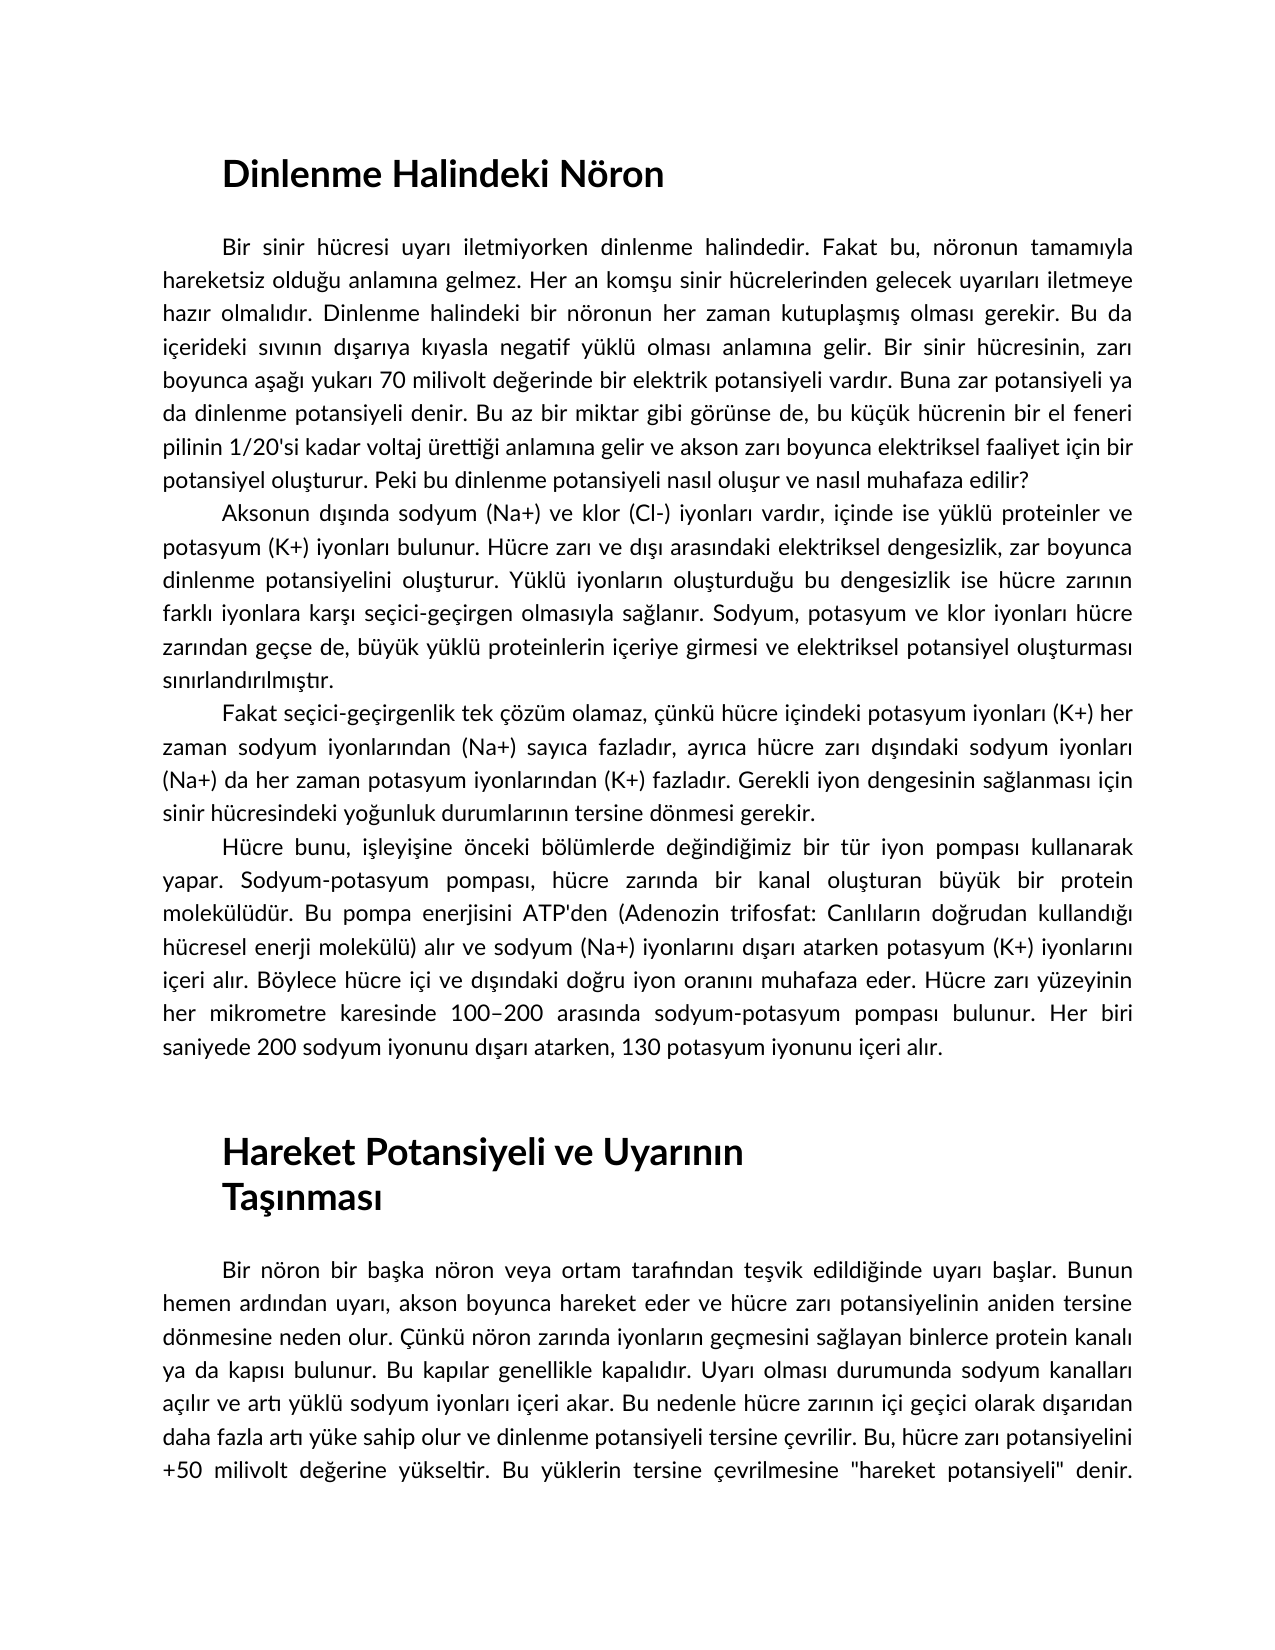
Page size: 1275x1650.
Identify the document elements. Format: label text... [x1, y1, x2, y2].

subtitle Dinlenme Halindeki Nöron [162, 150, 1134, 195]
text Hücre bunu, işleyişine önceki bölümlerde değindiğimiz bir tür iyon pompası kullanarak yapar. Sodyum-potasyum pompası, hücre zarında bir kanal oluşturan büyük bir protein molekülüdür. Bu pompa enerjisini ATP'den (Adenozin trifosfat: Canlıların doğrudan kullandığı hücresel enerji molekülü) alır ve sodyum (Na+) iyonlarını dışarı atarken potasyum (K+) iyonlarını içeri alır. Böylece hücre içi ve dışındaki doğru iyon oranını muhafaza eder. Hücre zarı yüzeyinin her mikrometre karesinde 100–200 arasında sodyum-potasyum pompası bulunur. Her biri saniyede 200 sodyum iyonunu dışarı atarken, 130 potasyum iyonunu içeri alır. [162, 828, 1134, 1062]
text Aksonun dışında sodyum (Na+) ve klor (Cl-) iyonları vardır, içinde ise yüklü proteinler ve potasyum (K+) iyonları bulunur. Hücre zarı ve dışı arasındaki elektriksel dengesizlik, zar boyunca dinlenme potansiyelini oluşturur. Yüklü iyonların oluşturduğu bu dengesizlik ise hücre zarının farklı iyonlara karşı seçici-geçirgen olmasıyla sağlanır. Sodyum, potasyum ve klor iyonları hücre zarından geçse de, büyük yüklü proteinlerin içeriye girmesi ve elektriksel potansiyel oluşturması sınırlandırılmıştır. [162, 495, 1134, 695]
text Bir sinir hücresi uyarı iletmiyorken dinlenme halindedir. Fakat bu, nöronun tamamıyla hareketsiz olduğu anlamına gelmez. Her an komşu sinir hücrelerinden gelecek uyarıları iletmeye hazır olmalıdır. Dinlenme halindeki bir nöronun her zaman kutuplaşmış olması gerekir. Bu da içerideki sıvının dışarıya kıyasla negatif yüklü olması anlamına gelir. Bir sinir hücresinin, zarı boyunca aşağı yukarı 70 milivolt değerinde bir elektrik potansiyeli vardır. Buna zar potansiyeli ya da dinlenme potansiyeli denir. Bu az bir miktar gibi görünse de, bu küçük hücrenin bir el feneri pilinin 1/20'si kadar voltaj ürettiği anlamına gelir ve akson zarı boyunca elektriksel faaliyet için bir potansiyel oluşturur. Peki bu dinlenme potansiyeli nasıl oluşur ve nasıl muhafaza edilir? [162, 228, 1134, 495]
text Bir nöron bir başka nöron veya ortam tarafından teşvik edildiğinde uyarı başlar. Bunun hemen ardından uyarı, akson boyunca hareket eder ve hücre zarı potansiyelinin aniden tersine dönmesine neden olur. Çünkü nöron zarında iyonların geçmesini sağlayan binlerce protein kanalı ya da kapısı bulunur. Bu kapılar genellikle kapalıdır. Uyarı olması durumunda sodyum kanalları açılır ve artı yüklü sodyum iyonları içeri akar. Bu nedenle hücre zarının içi geçici olarak dışarıdan daha fazla artı yüke sahip olur ve dinlenme potansiyeli tersine çevrilir. Bu, hücre zarı potansiyelini +50 milivolt değerine yükseltir. Bu yüklerin tersine çevrilmesine "hareket potansiyeli" denir. [162, 1252, 1134, 1485]
subtitle Hareket Potansiyeli ve Uyarının [162, 1128, 1134, 1173]
subtitle Taşınması [162, 1173, 1134, 1218]
text Fakat seçici-geçirgenlik tek çözüm olamaz, çünkü hücre içindeki potasyum iyonları (K+) her zaman sodyum iyonlarından (Na+) sayıca fazladır, ayrıca hücre zarı dışındaki sodyum iyonları (Na+) da her zaman potasyum iyonlarından (K+) fazladır. Gerekli iyon dengesinin sağlanması için sinir hücresindeki yoğunluk durumlarının tersine dönmesi gerekir. [162, 695, 1134, 828]
